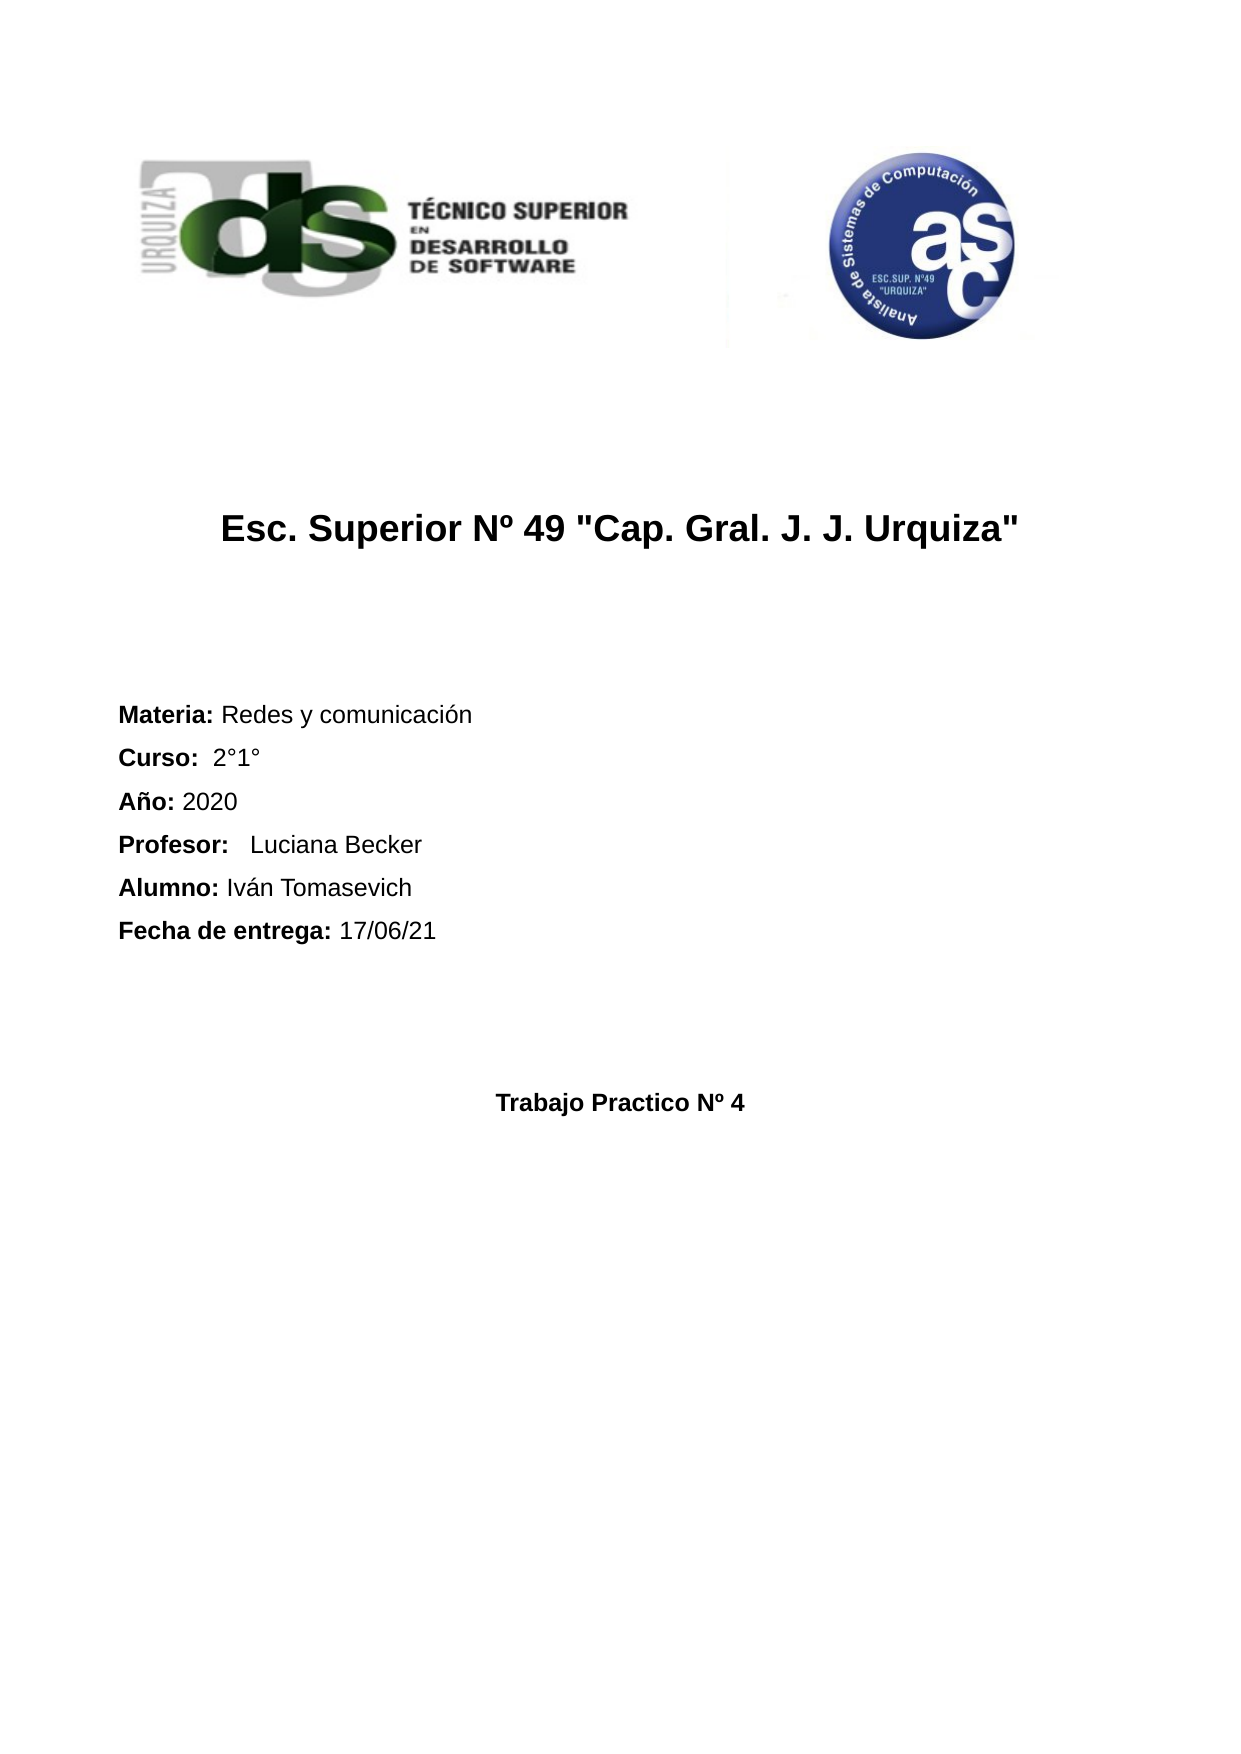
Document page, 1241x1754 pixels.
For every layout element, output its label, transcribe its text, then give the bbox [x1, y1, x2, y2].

text Alumno: Iván Tomasevich [118, 873, 1122, 902]
text Profesor: Luciana Becker [118, 830, 1122, 858]
text Curso: 2°1° [118, 743, 1122, 772]
text Año: 2020 [118, 787, 1122, 815]
text Trabajo Practico Nº 4 [118, 1088, 1122, 1117]
picture [123, 146, 644, 327]
text Esc. Superior Nº 49 "Cap. Gral. J. J. Urquiza" [118, 506, 1122, 549]
text Fecha de entrega: 17/06/21 [118, 916, 1122, 945]
text Materia: Redes y comunicación [118, 700, 1122, 729]
